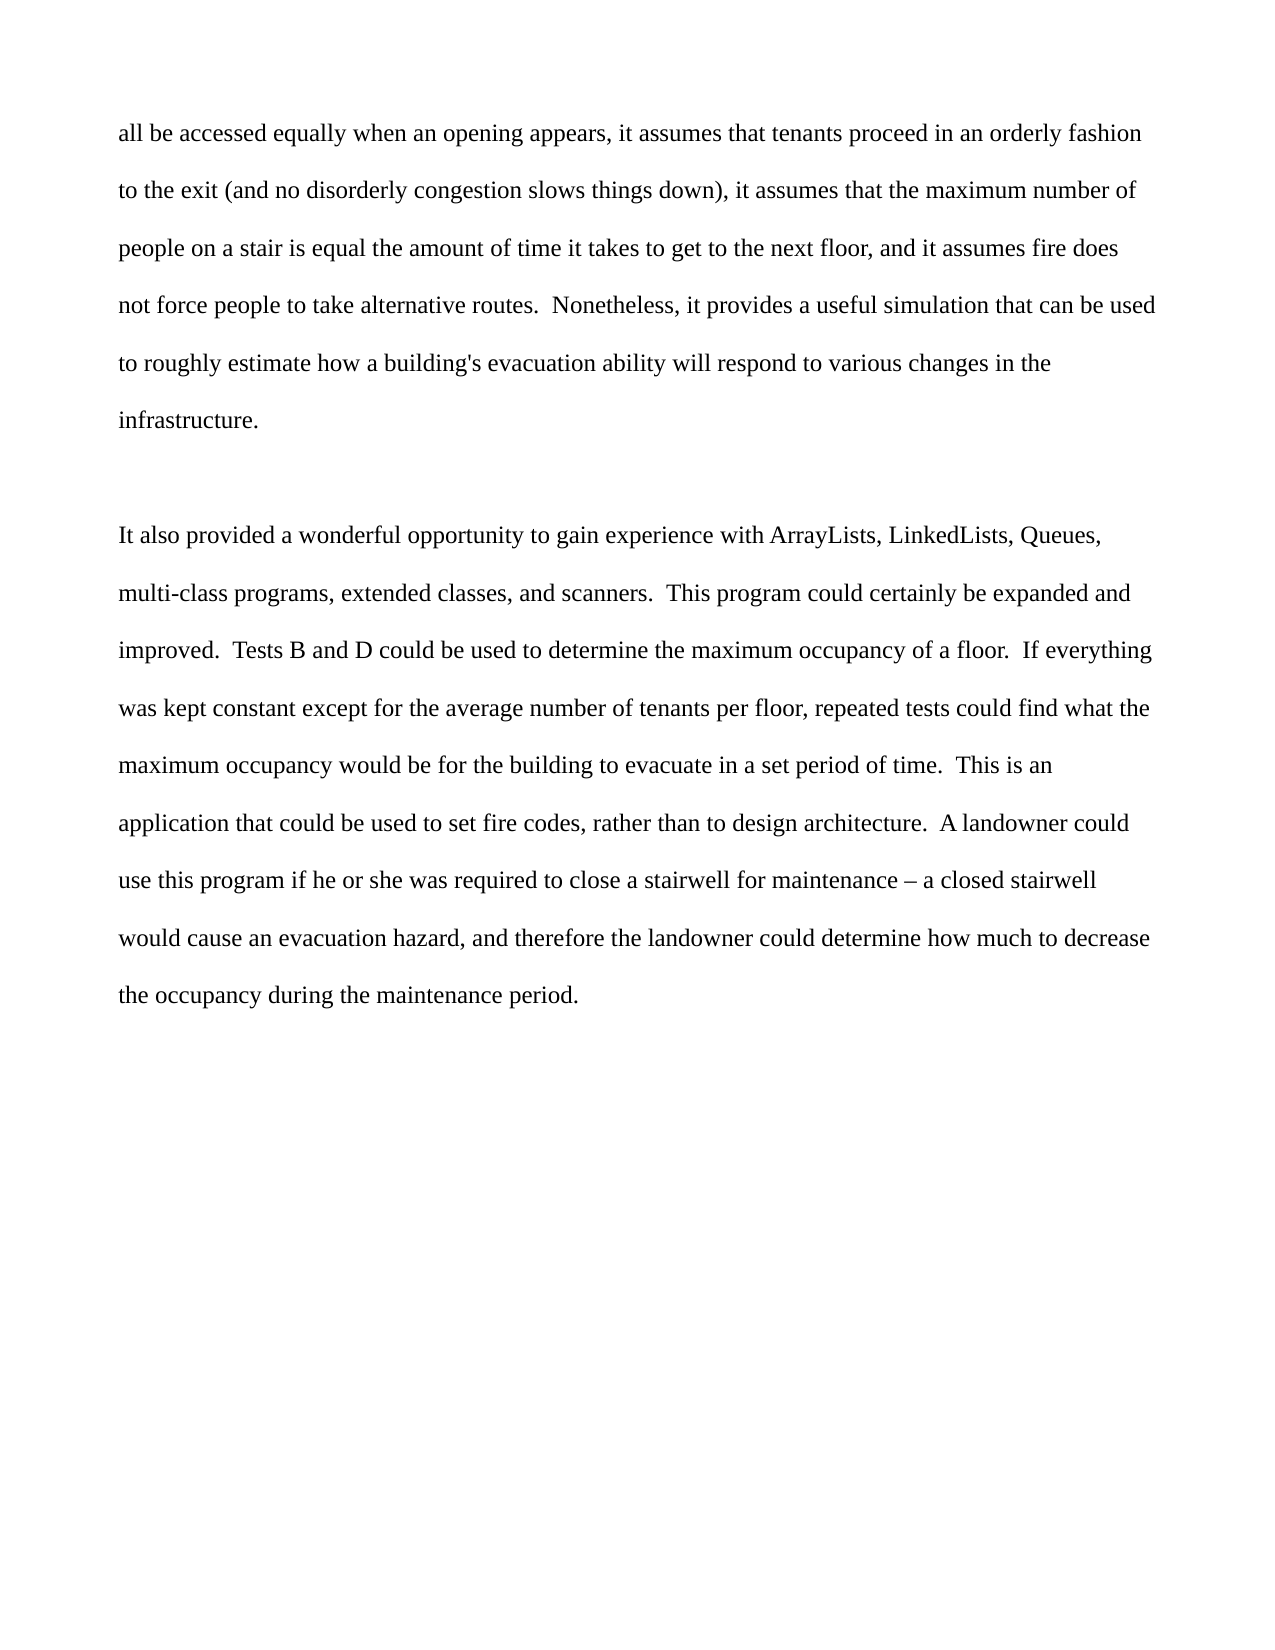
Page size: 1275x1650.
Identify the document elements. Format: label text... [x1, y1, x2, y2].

text all be accessed equally when an opening appears, it assumes that tenants proceed in an orderly fashion to the exit (and no disorderly congestion slows things down), it assumes that the maximum number of people on a stair is equal the amount of time it takes to get to the next floor, and it assumes fire does not force people to take alternative routes. Nonetheless, it provides a useful simulation that can be used to roughly estimate how a building's evacuation ability will respond to various changes in the infrastructure. [118, 118, 1157, 434]
text It also provided a wonderful opportunity to gain experience with ArrayLists, LinkedLists, Queues, multi-class programs, extended classes, and scanners. This program could certainly be expanded and improved. Tests B and D could be used to determine the maximum occupancy of a floor. If everything was kept constant except for the average number of tenants per floor, repeated tests could find what the maximum occupancy would be for the building to evacuate in a set period of time. This is an application that could be used to set fire codes, rather than to design architecture. A landowner could use this program if he or she was required to close a stairwell for maintenance – a closed stairwell would cause an evacuation hazard, and therefore the landowner could determine how much to decrease the occupancy during the maintenance period. [118, 521, 1157, 1009]
